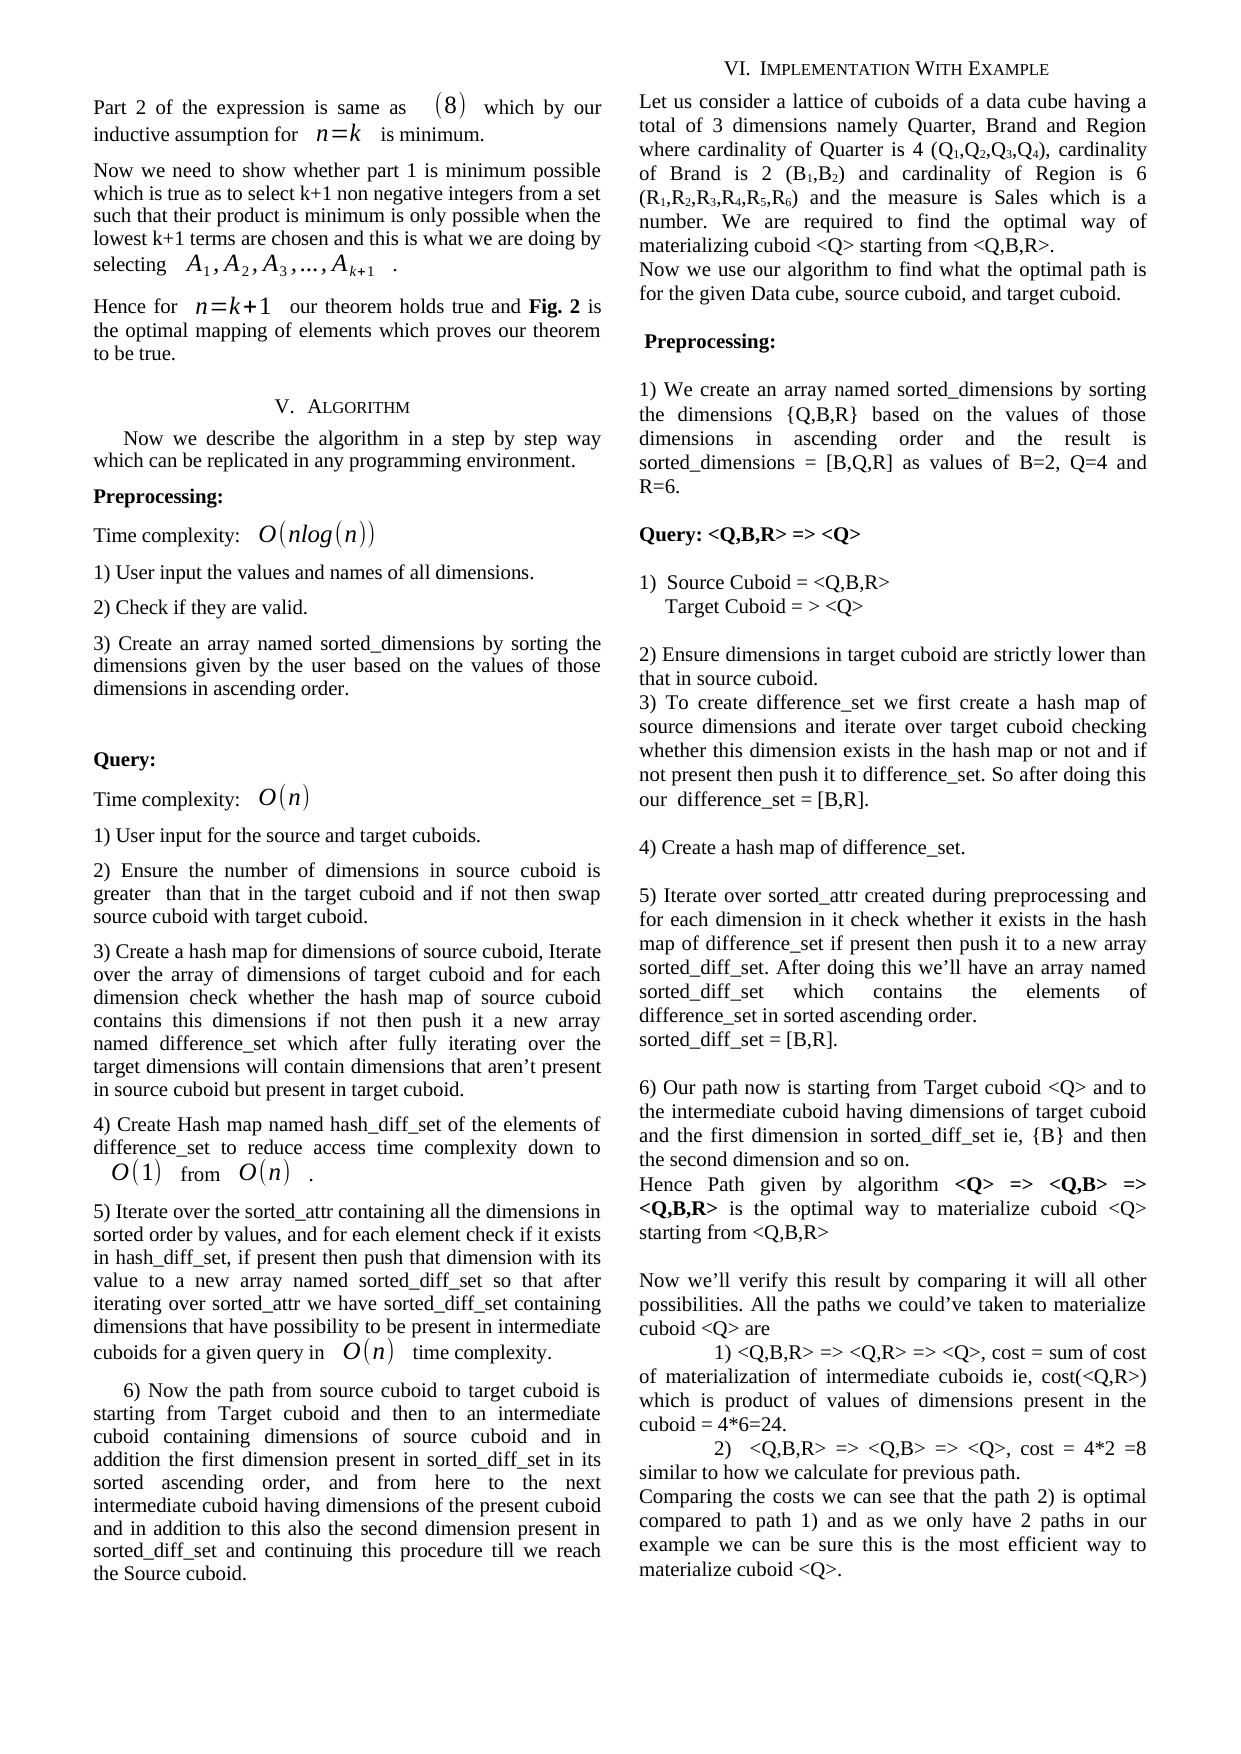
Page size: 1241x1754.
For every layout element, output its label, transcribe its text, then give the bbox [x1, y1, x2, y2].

text 2) Ensure the number of dimensions in source cuboid is greater than that in the target cuboid and if not then swap source cuboid with target cuboid. [93, 859, 601, 928]
text Now we’ll verify this result by comparing it will all other possibilities. All the paths we could’ve taken to materialize cuboid <Q> are [639, 1268, 1147, 1340]
text 6) Now the path from source cuboid to target cuboid is starting from Target cuboid and then to an intermediate cuboid containing dimensions of source cuboid and in addition the first dimension present in sorted_diff_set in its sorted ascending order, and from here to the next intermediate cuboid having dimensions of the present cuboid and in addition to this also the second dimension present in sorted_diff_set and continuing this procedure till we reach the Source cuboid. [93, 1379, 601, 1585]
text 4) Create Hash map named hash_diff_set of the elements of difference_set to reduce access time complexity down tofrom. [93, 1113, 601, 1188]
text 6) Our path now is starting from Target cuboid <Q> and to the intermediate cuboid having dimensions of target cuboid and the first dimension in sorted_diff_set ie, {B} and then the second dimension and so on. [639, 1075, 1147, 1171]
text 1) <Q,B,R> => <Q,R> => <Q>, cost = sum of cost of materialization of intermediate cuboids ie, cost(<Q,R>) which is product of values of dimensions present in the cuboid = 4*6=24. [639, 1340, 1147, 1436]
text Time complexity: [93, 783, 601, 812]
text Target Cuboid = > <Q> [639, 594, 1147, 618]
text 3) Create an array named sorted_dimensions by sorting the dimensions given by the user based on the values of those dimensions in ascending order. [93, 632, 601, 700]
text 1) We create an array named sorted_dimensions by sorting the dimensions {Q,B,R} based on the values of those dimensions in ascending order and the result is sorted_dimensions = [B,Q,R] as values of B=2, Q=4 and R=6. [639, 377, 1147, 498]
text 5) Iterate over the sorted_attr containing all the dimensions in sorted order by values, and for each element check if it exists in hash_diff_set, if present then push that dimension with its value to a new array named sorted_diff_set so that after iterating over sorted_attr we have sorted_diff_set containing dimensions that have possibility to be present in intermediate cuboids for a given query intime complexity. [93, 1201, 601, 1367]
text sorted_diff_set = [B,R]. [639, 1027, 1147, 1051]
text Now we use our algorithm to find what the optimal path is for the given Data cube, source cuboid, and target cuboid. [639, 257, 1147, 305]
text Now we describe the algorithm in a step by step way which can be replicated in any programming environment. [93, 427, 601, 472]
text 1) User input the values and names of all dimensions. [93, 561, 601, 584]
text Comparing the costs we can see that the path 2) is optimal compared to path 1) and as we only have 2 paths in our example we can be sure this is the most efficient way to materialize cuboid <Q>. [639, 1484, 1147, 1581]
text 1) Source Cuboid = <Q,B,R> [639, 570, 1147, 594]
text 2) <Q,B,R> => <Q,B> => <Q>, cost = 4*2 =8 similar to how we calculate for previous path. [639, 1436, 1147, 1484]
text Time complexity: [93, 520, 601, 548]
text Hence forour theorem holds true and Fig. 2 is the optimal mapping of elements which proves our theorem to be true. [93, 293, 601, 365]
text 3) To create difference_set we first create a hash map of source dimensions and iterate over target cuboid checking whether this dimension exists in the hash map or not and if not present then push it to difference_set. So after doing this our difference_set = [B,R]. [639, 690, 1147, 811]
text 1) User input for the source and target cuboids. [93, 824, 601, 847]
text Preprocessing: [93, 485, 601, 508]
text 4) Create a hash map of difference_set. [639, 834, 1147, 859]
text Query: [93, 748, 601, 771]
text Now we need to show whether part 1 is minimum possible which is true as to select k+1 non negative integers from a set such that their product is minimum is only possible when the lowest k+1 terms are chosen and this is what we are doing by selecting. [93, 159, 601, 281]
text Hence Path given by algorithm <Q> => <Q,B> => <Q,B,R> is the optimal way to materialize cuboid <Q> starting from <Q,B,R> [639, 1171, 1147, 1244]
text Query: <Q,B,R> => <Q> [639, 522, 1147, 546]
text Preprocessing: [639, 329, 1147, 353]
text Part 2 of the expression is same as which by our inductive assumption foris minimum. [93, 92, 601, 146]
subtitle Algorithm [93, 394, 601, 418]
text 3) Create a hash map for dimensions of source cuboid, Iterate over the array of dimensions of target cuboid and for each dimension check whether the hash map of source cuboid contains this dimensions if not then push it a new array named difference_set which after fully iterating over the target dimensions will contain dimensions that aren’t present in source cuboid but present in target cuboid. [93, 941, 601, 1101]
text 2) Check if they are valid. [93, 596, 601, 619]
text 2) Ensure dimensions in target cuboid are strictly lower than that in source cuboid. [639, 642, 1147, 690]
text 5) Iterate over sorted_attr created during preprocessing and for each dimension in it check whether it exists in the hash map of difference_set if present then push it to a new array sorted_diff_set. After doing this we’ll have an array named sorted_diff_set which contains the elements of difference_set in sorted ascending order. [639, 883, 1147, 1027]
subtitle Implementation With Example [639, 56, 1147, 80]
text Let us consider a lattice of cuboids of a data cube having a total of 3 dimensions namely Quarter, Brand and Region where cardinality of Quarter is 4 (Q1,Q2,Q3,Q4), cardinality of Brand is 2 (B1,B2) and cardinality of Region is 6 (R1,R2,R3,R4,R5,R6) and the measure is Sales which is a number. We are required to find the optimal way of materializing cuboid <Q> starting from <Q,B,R>. [639, 89, 1147, 257]
